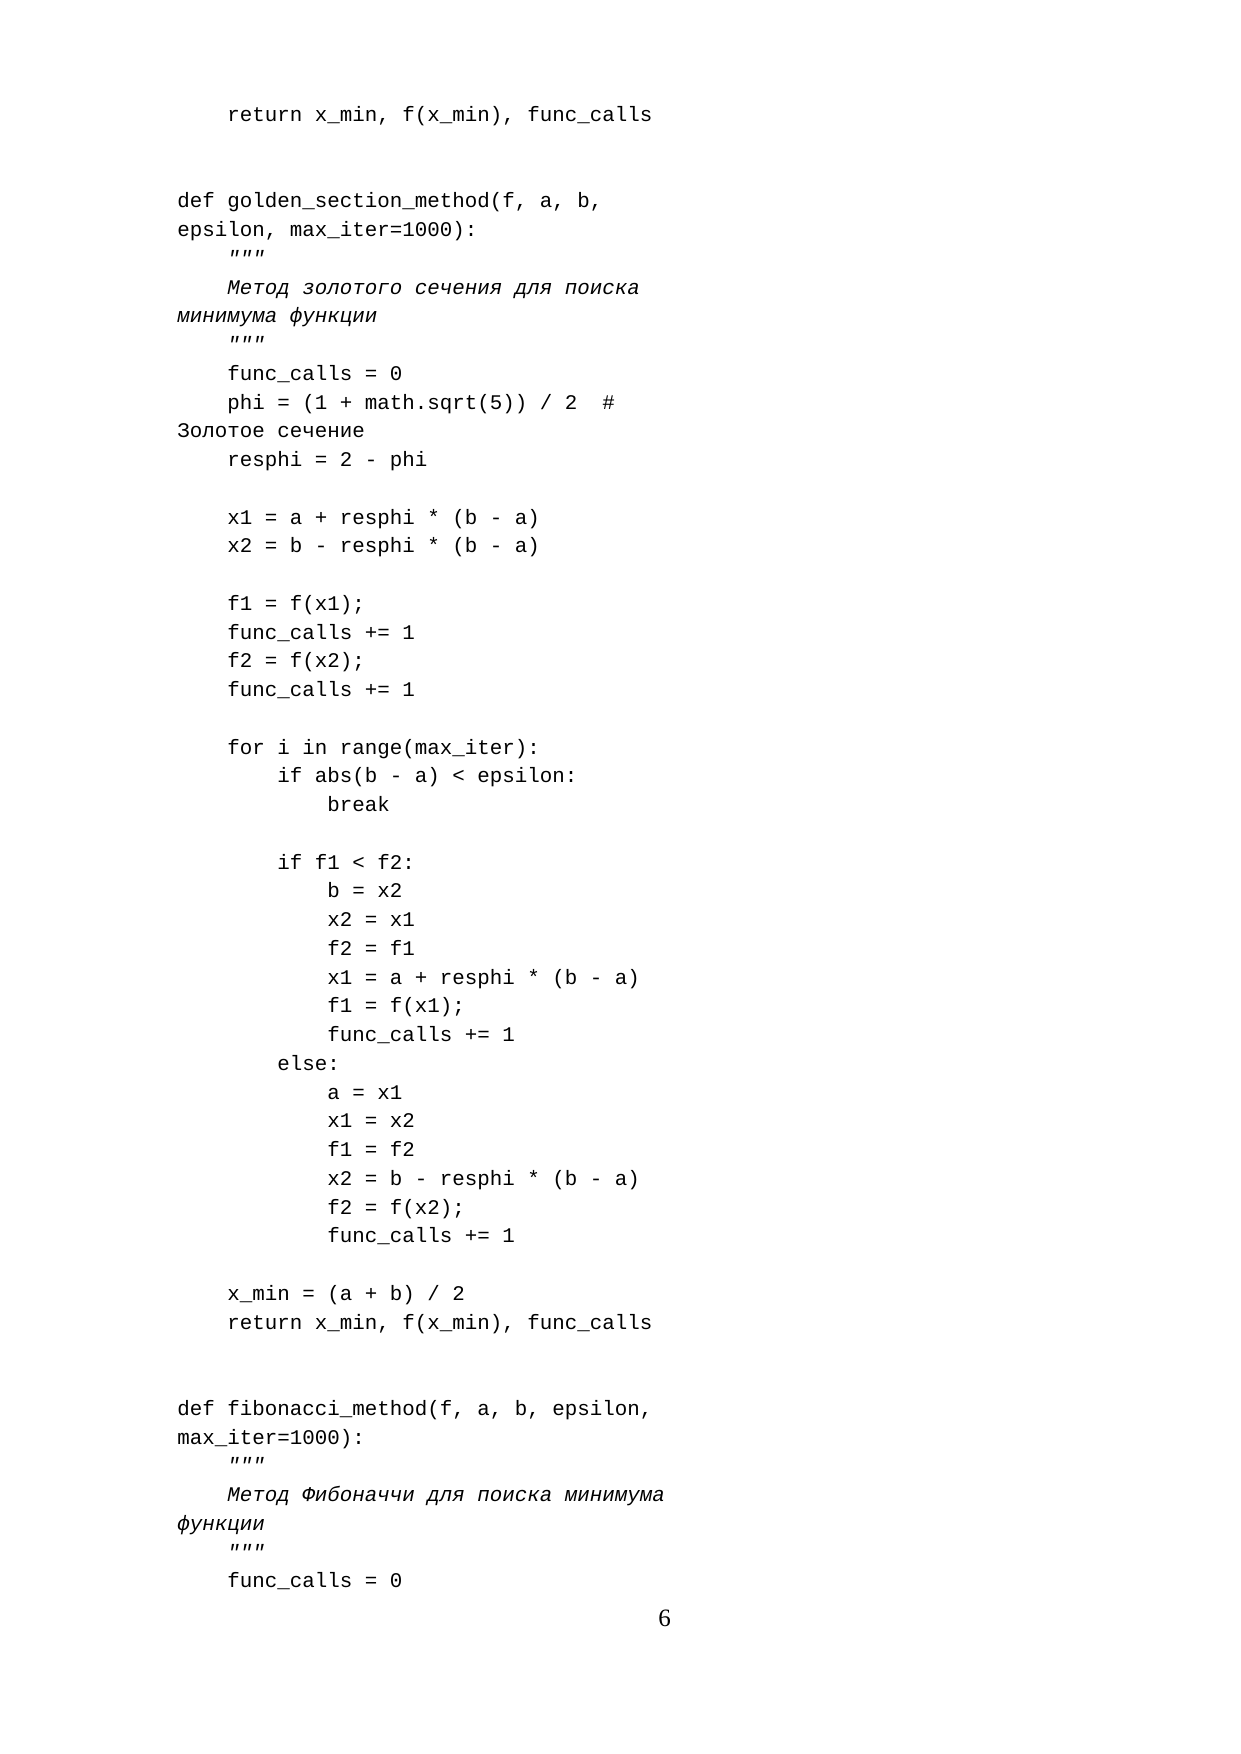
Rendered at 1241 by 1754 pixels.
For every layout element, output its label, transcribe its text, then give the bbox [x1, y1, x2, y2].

text return x_min, f(x_min), func_calls def golden_section_method(f, a, b, epsilon, max_iter=1000): """ Метод золотого сечения для поиска минимума функции """ func_calls = 0 phi = (1 + math.sqrt(5)) / 2 # Золотое сечение resphi = 2 - phi x1 = a + resphi * (b - a) x2 = b - resphi * (b - a) f1 = f(x1); func_calls += 1 f2 = f(x2); func_calls += 1 for i in range(max_iter): if abs(b - a) < epsilon: break if f1 < f2: b = x2 x2 = x1 f2 = f1 x1 = a + resphi * (b - a) f1 = f(x1); func_calls += 1 else: a = x1 x1 = x2 f1 = f2 x2 = b - resphi * (b - a) f2 = f(x2); func_calls += 1 x_min = (a + b) / 2 return x_min, f(x_min), func_calls def fibonacci_method(f, a, b, epsilon, max_iter=1000): """ Метод Фибоначчи для поиска минимума функции """ func_calls = 0 [177, 104, 693, 1594]
